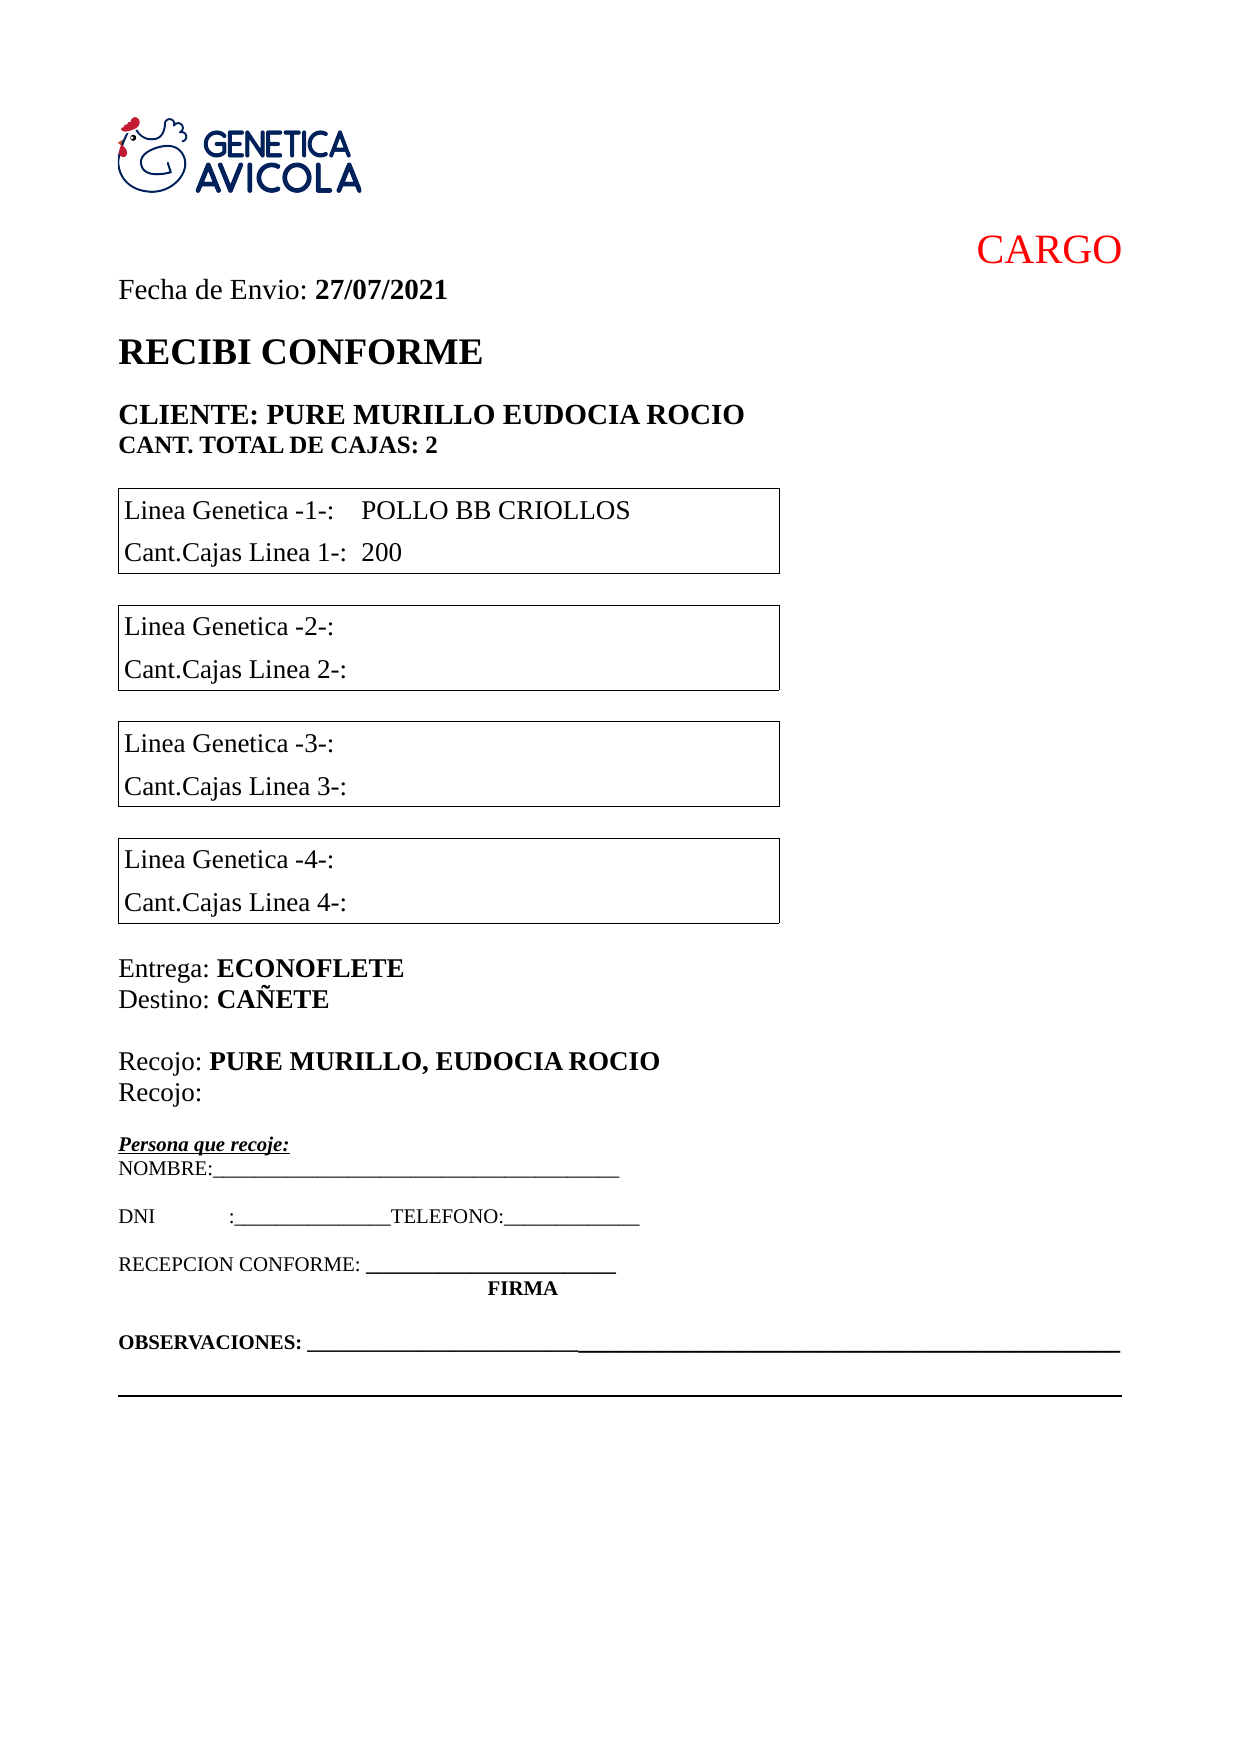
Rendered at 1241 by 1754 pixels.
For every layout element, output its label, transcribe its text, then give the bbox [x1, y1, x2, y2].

table_cell [356, 807, 779, 838]
text Recojo: PURE MURILLO, EUDOCIA ROCIO [118, 1045, 1122, 1076]
text RECEPCION CONFORME: ________________________ [118, 1252, 1122, 1276]
text Persona que recoje: [118, 1132, 1122, 1156]
table_cell [118, 807, 356, 838]
table_cell Cant.Cajas Linea 2-: [119, 647, 356, 690]
text Recojo: [118, 1076, 1122, 1108]
table_cell Cant.Cajas Linea 4-: [119, 880, 356, 923]
text Entrega: ECONOFLETE [118, 952, 1122, 983]
table_cell Linea Genetica -4-: [119, 839, 356, 880]
table_cell Cant.Cajas Linea 3-: [119, 764, 356, 806]
table_cell [118, 574, 356, 604]
text OBSERVACIONES: __________________________________________________________________ [118, 1324, 1122, 1355]
table_cell Linea Genetica -3-: [119, 722, 356, 764]
table_cell [356, 691, 779, 721]
text Fecha de Envio: 27/07/2021 [118, 272, 1122, 306]
table_cell [356, 606, 779, 647]
text CARGO [118, 224, 1122, 272]
text Destino: CAÑETE [118, 983, 1122, 1014]
text RECIBI CONFORME [118, 330, 1122, 373]
table_cell [118, 691, 356, 721]
text NOMBRE:_______________________________________ [118, 1156, 1122, 1180]
table_cell [356, 574, 779, 604]
table_cell [356, 839, 779, 880]
table_cell [356, 722, 779, 764]
text FIRMA [118, 1276, 1122, 1300]
text CANT. TOTAL DE CAJAS: 2 [118, 431, 1122, 459]
table_header POLLO BB CRIOLLOS [356, 489, 779, 531]
table_header Linea Genetica -1-: [119, 489, 356, 531]
table_cell Cant.Cajas Linea 1-: [119, 531, 356, 573]
table_cell Linea Genetica -2-: [119, 606, 356, 647]
picture [117, 117, 362, 193]
table_cell [356, 880, 779, 923]
text DNI :_______________TELEFONO:_____________ [118, 1204, 1122, 1228]
table_cell [356, 647, 779, 690]
table_cell 200 [356, 531, 779, 573]
table_cell [356, 764, 779, 806]
text CLIENTE: PURE MURILLO EUDOCIA ROCIO [118, 397, 1122, 431]
